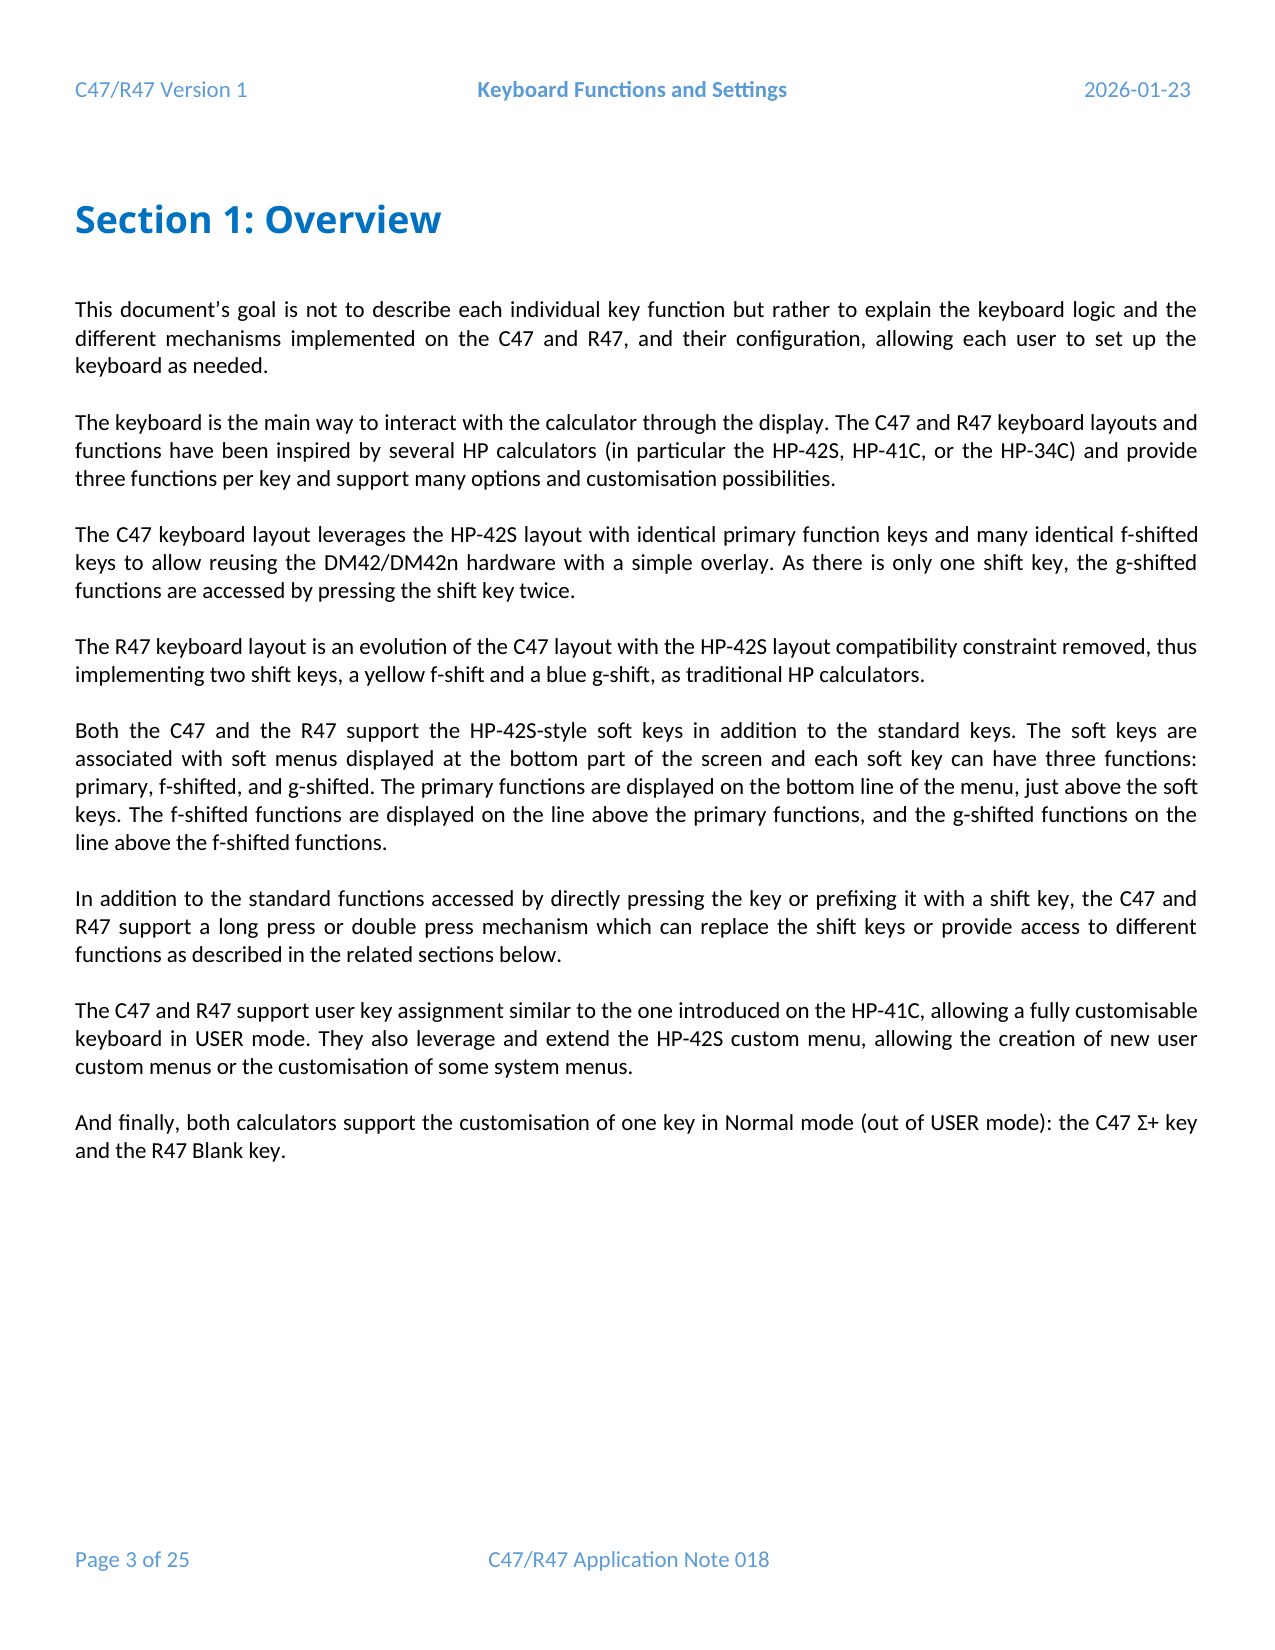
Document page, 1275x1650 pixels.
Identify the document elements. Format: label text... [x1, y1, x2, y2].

text And finally, both calculators support the customisation of one key in Normal mode (out of USER mode): the C47 Σ+ key and the R47 Blank key. [75, 1108, 1200, 1164]
text The R47 keyboard layout is an evolution of the C47 layout with the HP-42S layout compatibility constraint removed, thus implementing two shift keys, a yellow f-shift and a blue g-shift, as traditional HP calculators. [75, 632, 1200, 688]
subtitle Section 1: Overview [75, 194, 1200, 245]
text The C47 and R47 support user key assignment similar to the one introduced on the HP-41C, allowing a fully customisable keyboard in USER mode. They also leverage and extend the HP-42S custom menu, allowing the creation of new user custom menus or the customisation of some system menus. [75, 996, 1200, 1080]
text This document’s goal is not to describe each individual key function but rather to explain the keyboard logic and the different mechanisms implemented on the C47 and R47, and their configuration, allowing each user to set up the keyboard as needed. [75, 296, 1200, 380]
